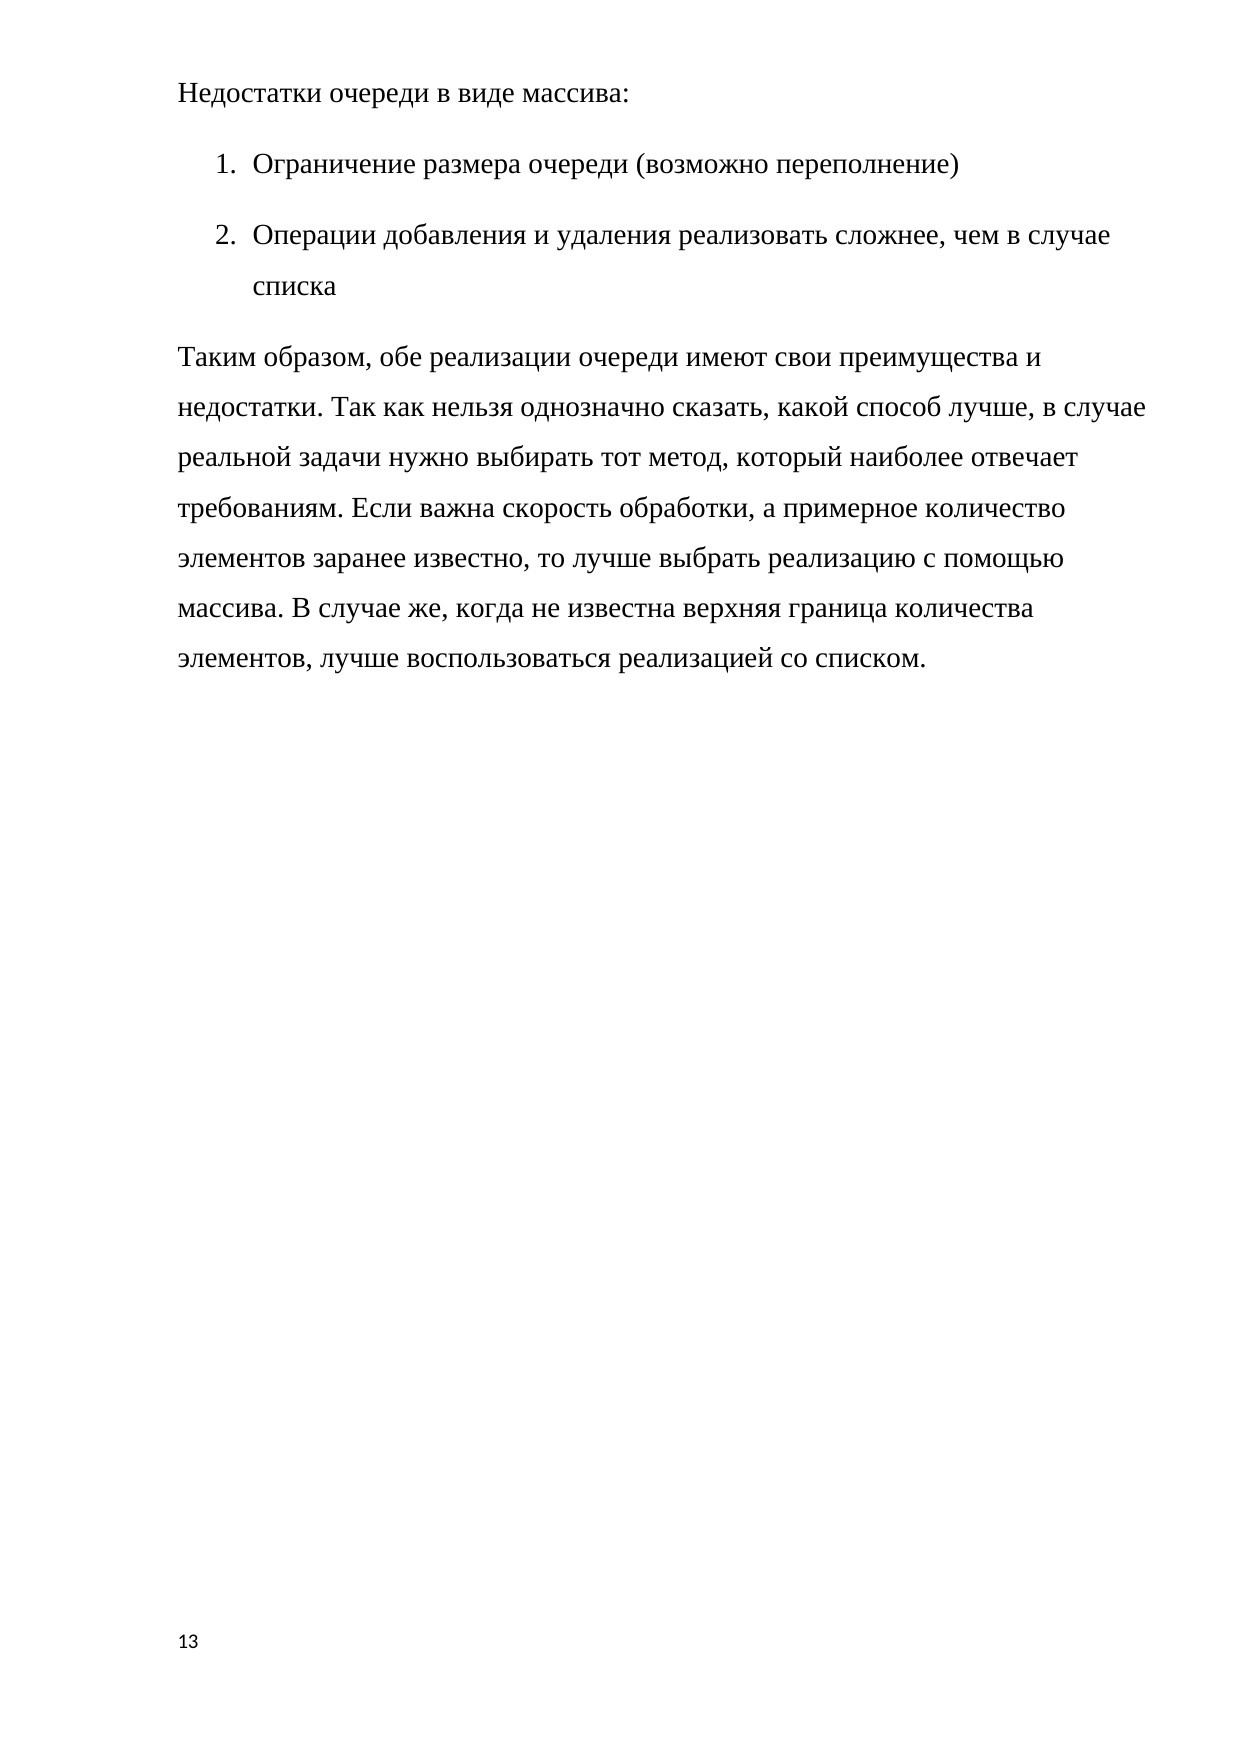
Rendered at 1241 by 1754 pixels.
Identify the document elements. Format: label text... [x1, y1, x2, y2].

text Недостатки очереди в виде массива: [177, 75, 1152, 108]
list Ограничение размера очереди (возможно переполнение) [215, 146, 1152, 180]
text Таким образом, обе реализации очереди имеют свои преимущества и недостатки. Так как нельзя однозначно сказать, какой способ лучше, в случае реальной задачи нужно выбирать тот метод, который наиболее отвечает требованиям. Если важна скорость обработки, а примерное количество элементов заранее известно, то лучше выбрать реализацию с помощью массива. В случае же, когда не известна верхняя граница количества элементов, лучше воспользоваться реализацией со списком. [177, 339, 1152, 674]
list Операции добавления и удаления реализовать сложнее, чем в случае списка [215, 217, 1152, 301]
